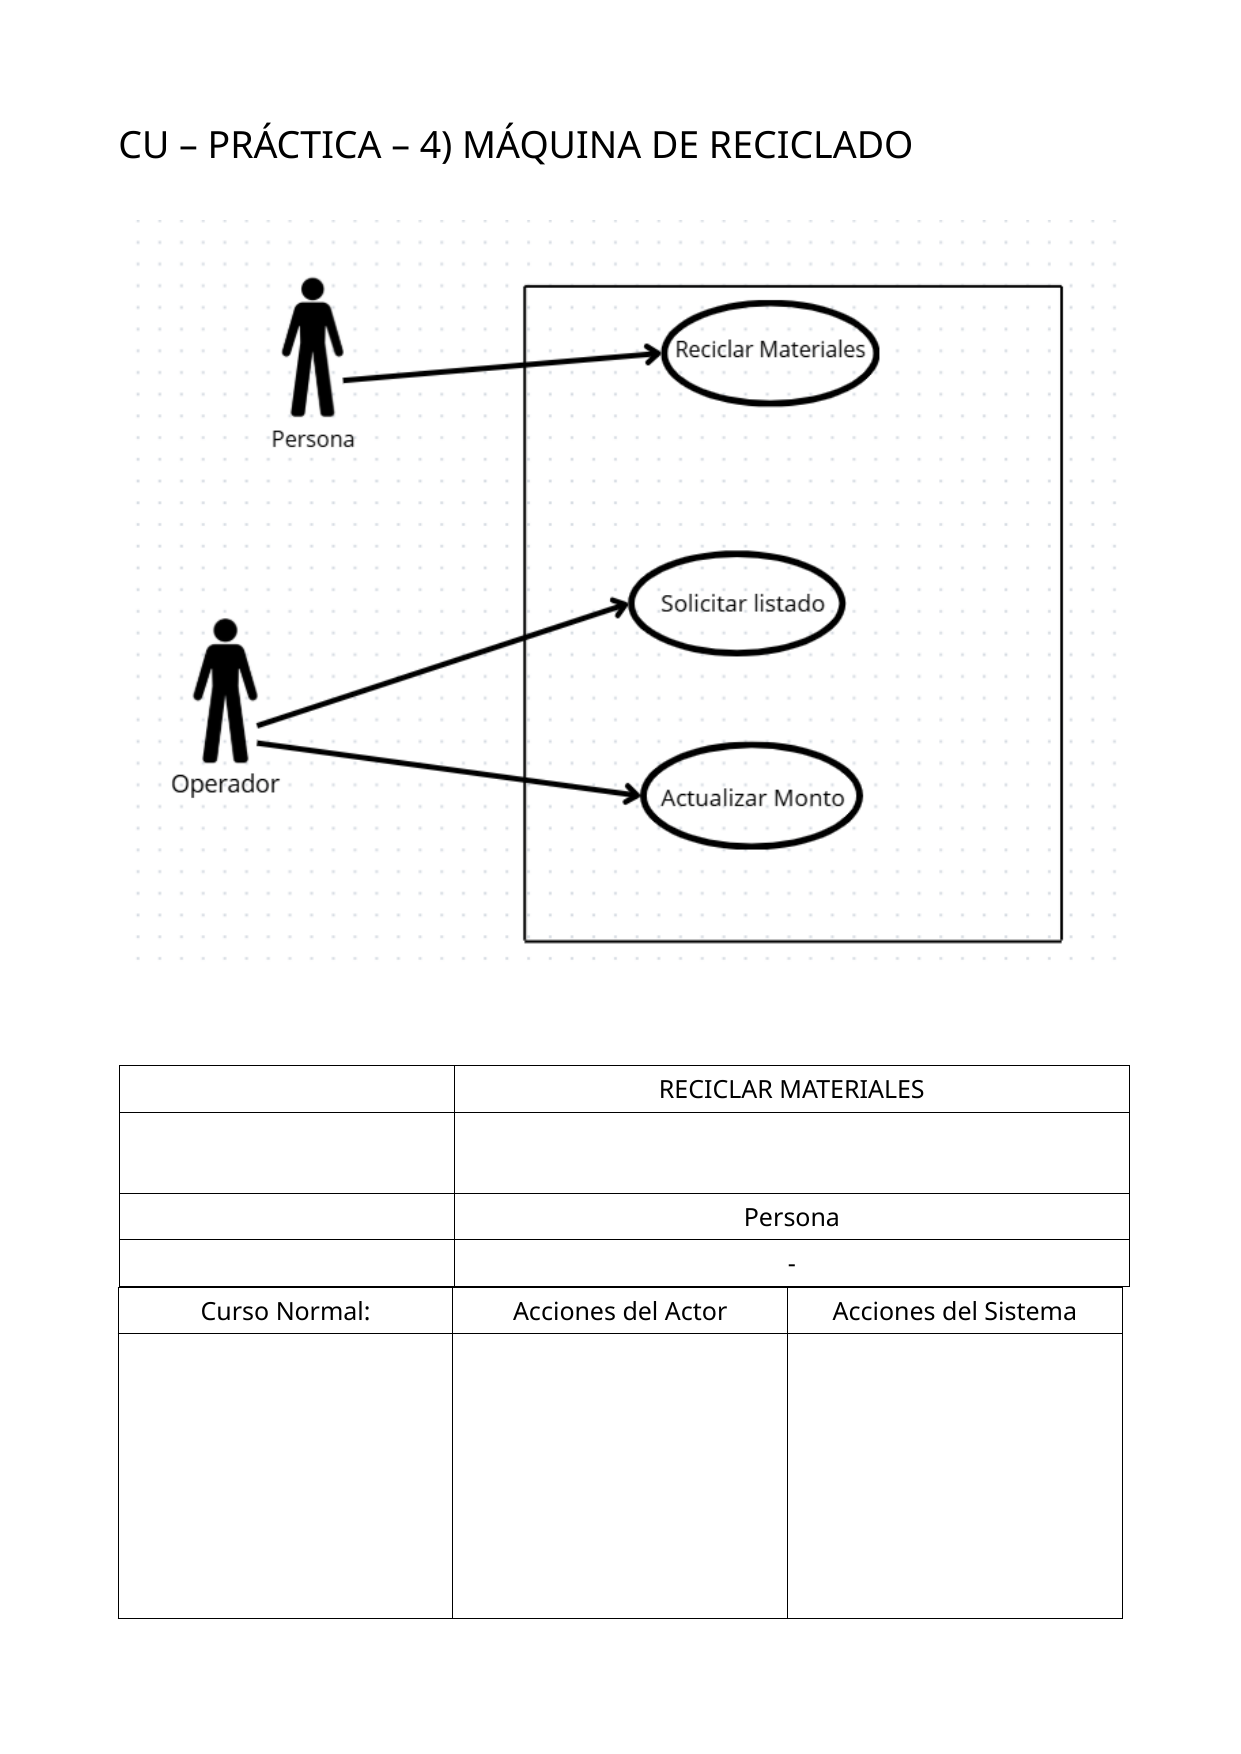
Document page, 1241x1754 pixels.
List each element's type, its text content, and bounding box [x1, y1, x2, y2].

text CU – PRÁCTICA – 4) MÁQUINA DE RECICLADO [118, 118, 1122, 169]
table_cell Paso 1: la persona coloca los materiales y selecciona la opción “Reciclar” [453, 1334, 787, 1618]
table_cell Actores: [120, 1194, 454, 1239]
table_cell Paso 2: El sistema verifica el tipo de material Paso 3: el sistema registra el peso Paso 4: el sistema imprime un recibo con el [788, 1334, 1122, 1618]
picture [118, 220, 1123, 964]
table_cell Precondiciones: [120, 1240, 454, 1286]
table_cell Persona [455, 1194, 1129, 1239]
table_header Acciones del Sistema [788, 1288, 1122, 1333]
table_header Nombre: [120, 1066, 454, 1112]
table_cell Este caso de uso describe el evento en una persona recicla los materiales que desee [455, 1113, 1129, 1193]
table_cell Descripción: [120, 1113, 454, 1193]
table_cell - [455, 1240, 1129, 1286]
table_header Acciones del Actor [453, 1288, 787, 1333]
table_cell [119, 1334, 452, 1618]
table_header Curso Normal: [119, 1288, 452, 1333]
table_header RECICLAR MATERIALES [455, 1066, 1129, 1112]
